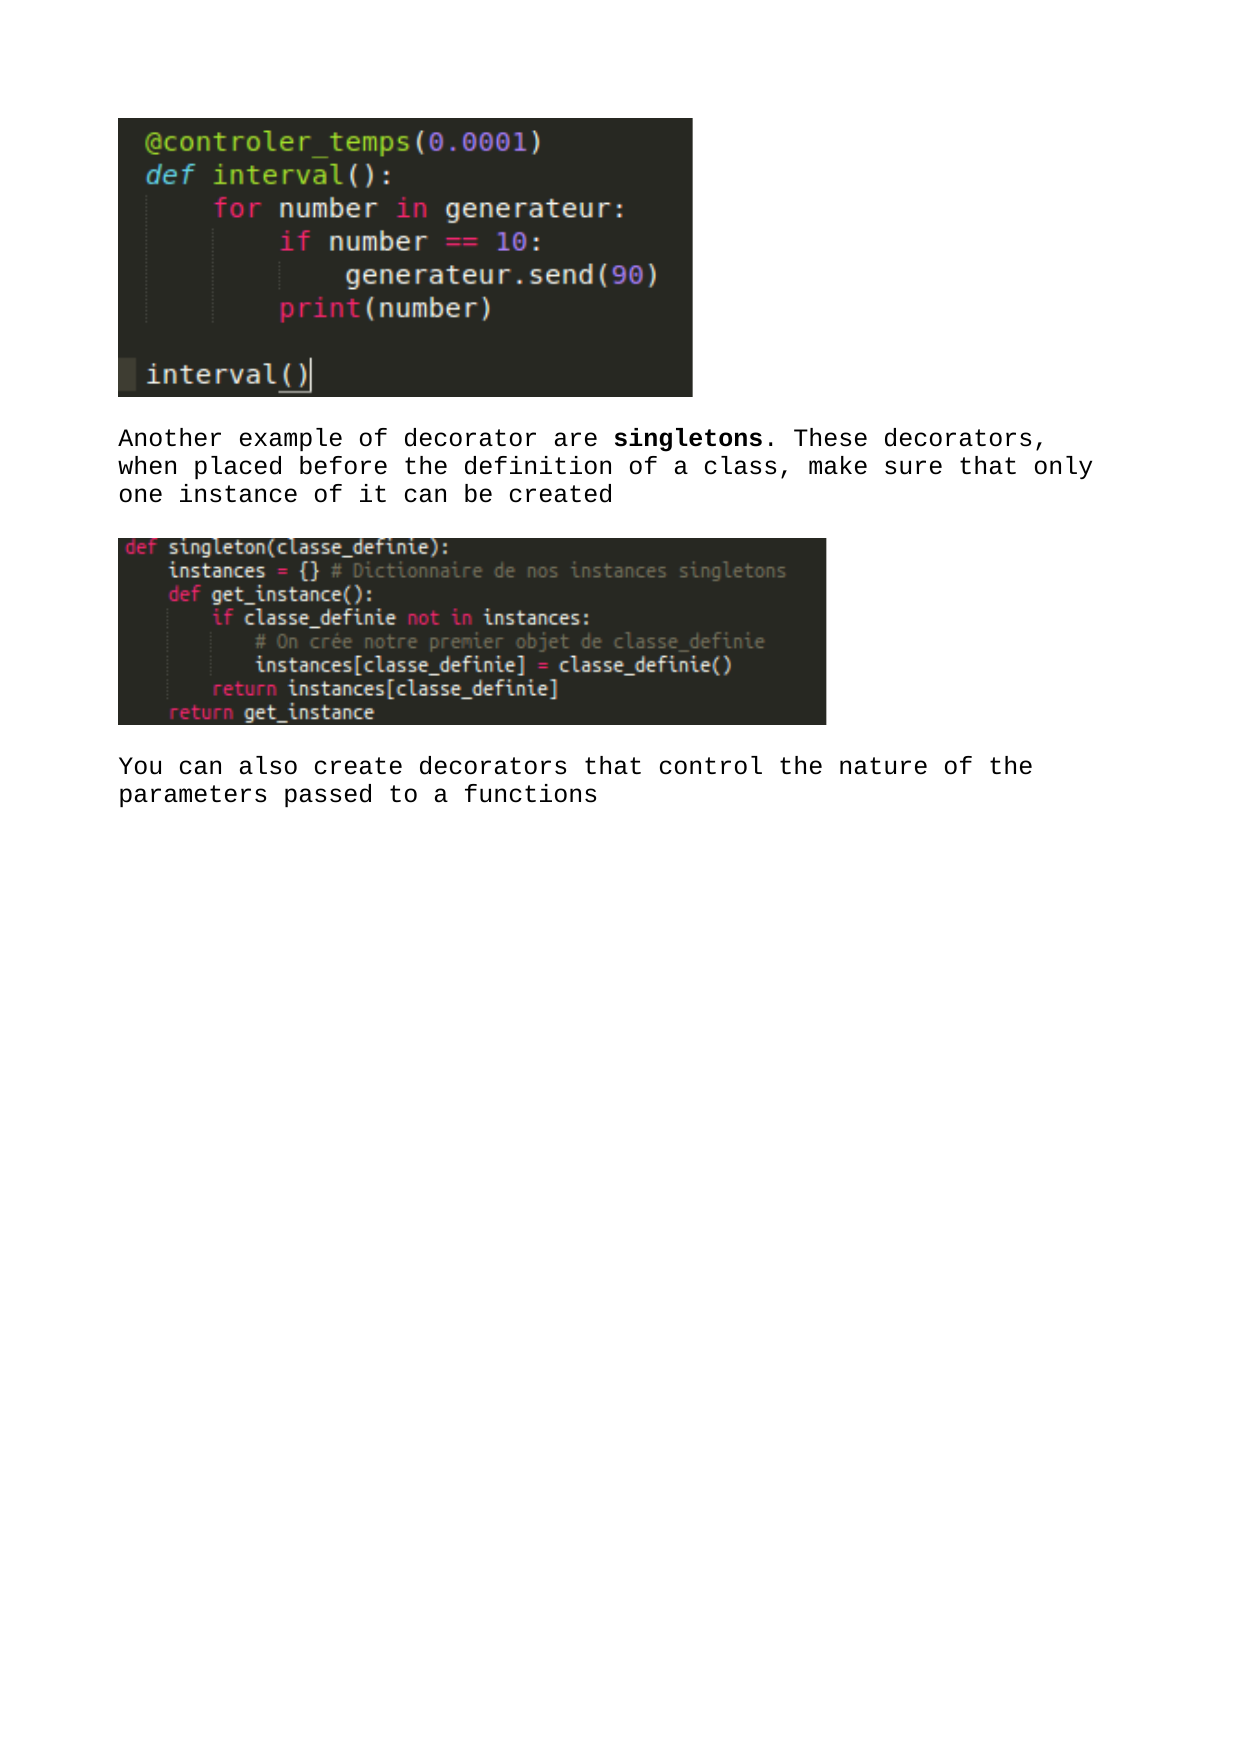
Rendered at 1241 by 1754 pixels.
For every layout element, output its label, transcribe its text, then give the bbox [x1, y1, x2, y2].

text You can also create decorators that control the nature of the parameters passed to a functions [118, 753, 1122, 810]
text Another example of decorator are singletons. These decorators, when placed before the definition of a class, make sure that only one instance of it can be created [118, 425, 1122, 510]
picture [118, 538, 827, 725]
picture [118, 118, 693, 397]
